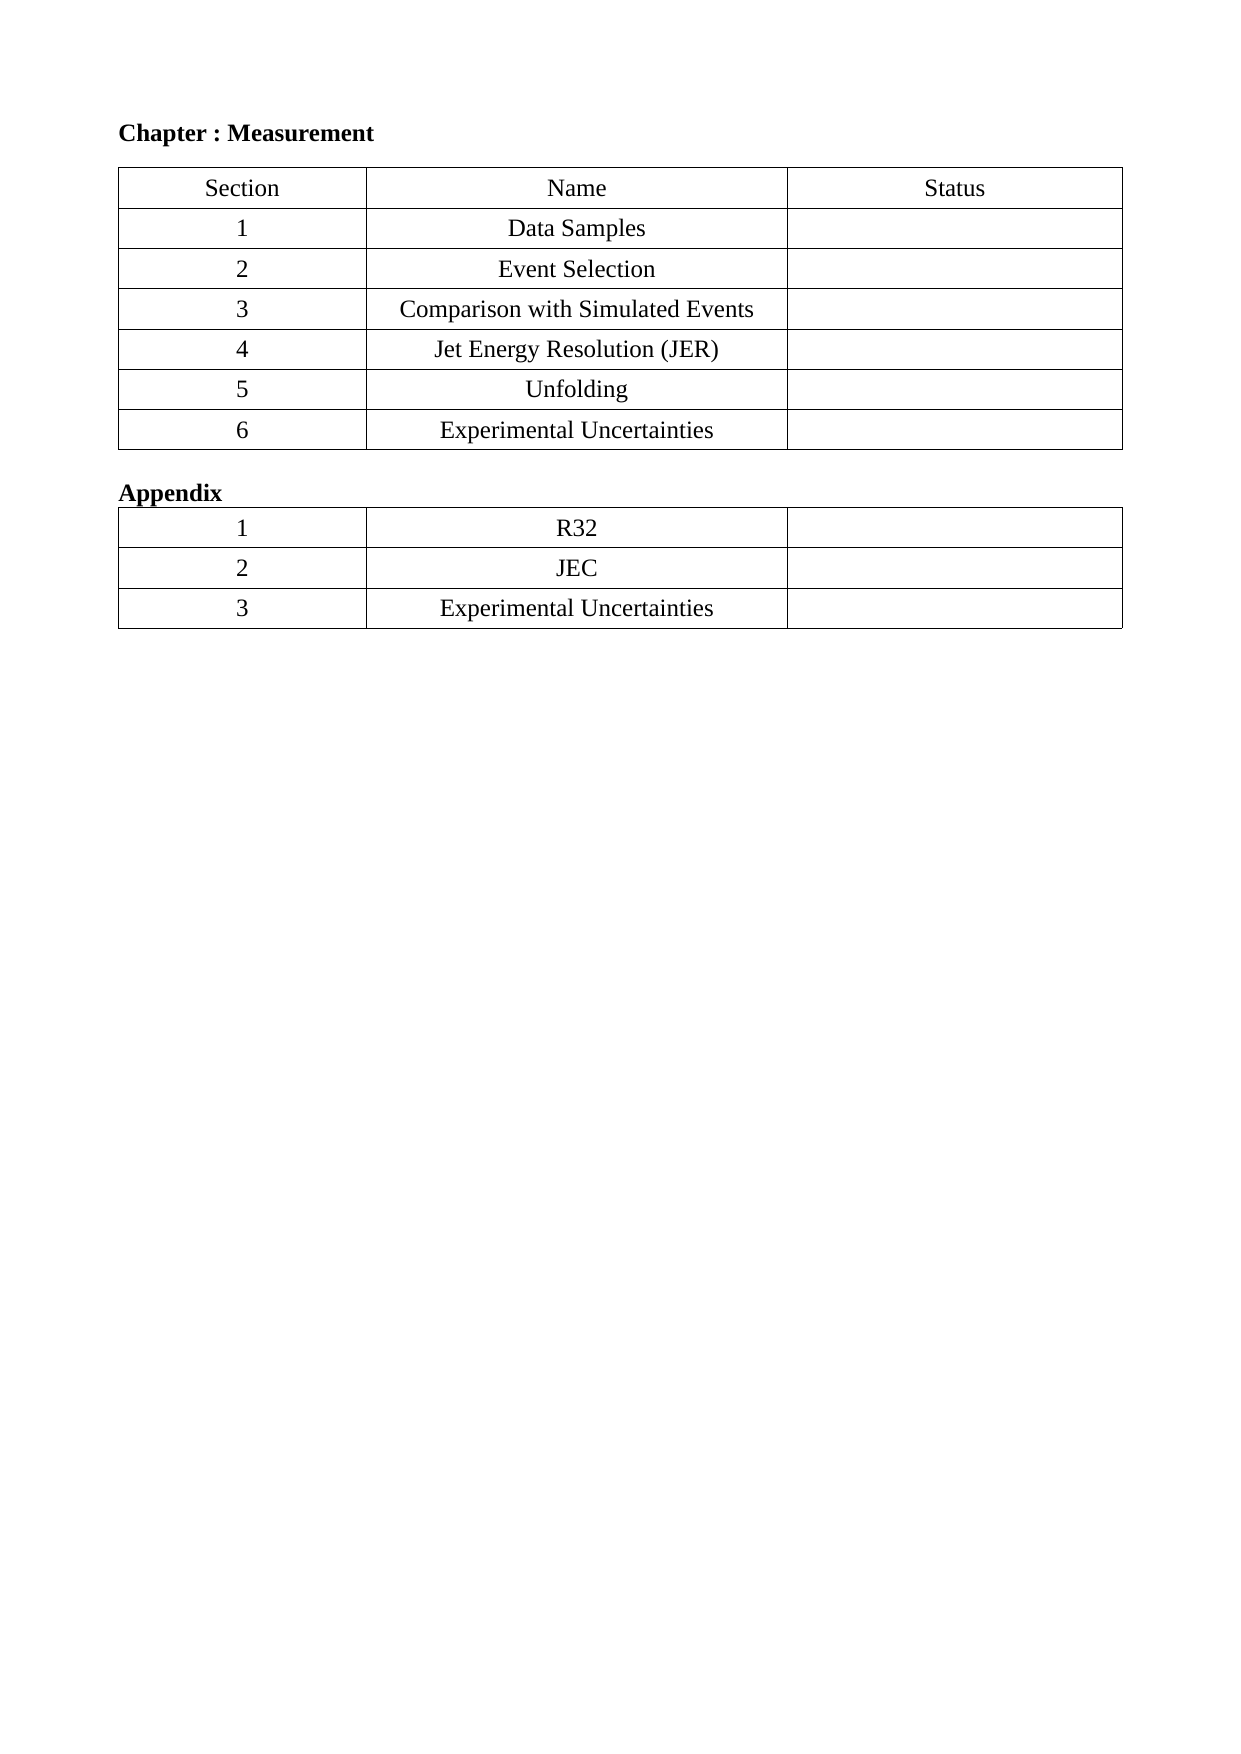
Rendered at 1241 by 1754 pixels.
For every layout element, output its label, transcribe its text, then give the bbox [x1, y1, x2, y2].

table_cell [788, 289, 1122, 328]
table_cell [788, 548, 1122, 588]
table_cell 5 [119, 370, 366, 409]
table_cell Experimental Uncertainties [367, 410, 787, 449]
table_cell 6 [119, 410, 366, 449]
table_cell [788, 410, 1122, 449]
table_cell Jet Energy Resolution (JER) [367, 330, 787, 369]
table_cell 2 [119, 548, 366, 588]
table_header R32 [367, 508, 787, 547]
table_cell Data Samples [367, 209, 787, 248]
table_cell [788, 589, 1122, 628]
table_cell 4 [119, 330, 366, 369]
table_cell Comparison with Simulated Events [367, 289, 787, 328]
table_cell Event Selection [367, 249, 787, 288]
table_cell JEC [367, 548, 787, 588]
table_cell [788, 370, 1122, 409]
table_cell 1 [119, 209, 366, 248]
table_cell 3 [119, 589, 366, 628]
table_cell 3 [119, 289, 366, 328]
table_cell [788, 209, 1122, 248]
table_header Status [788, 168, 1122, 207]
table_cell [788, 330, 1122, 369]
text Chapter : Measurement [118, 118, 1122, 147]
table_header 1 [119, 508, 366, 547]
table_header Name [367, 168, 787, 207]
table_header [788, 508, 1122, 547]
text Appendix [118, 478, 1122, 507]
table_cell Unfolding [367, 370, 787, 409]
table_cell [788, 249, 1122, 288]
table_header Section [119, 168, 366, 207]
table_cell 2 [119, 249, 366, 288]
table_cell Experimental Uncertainties [367, 589, 787, 628]
